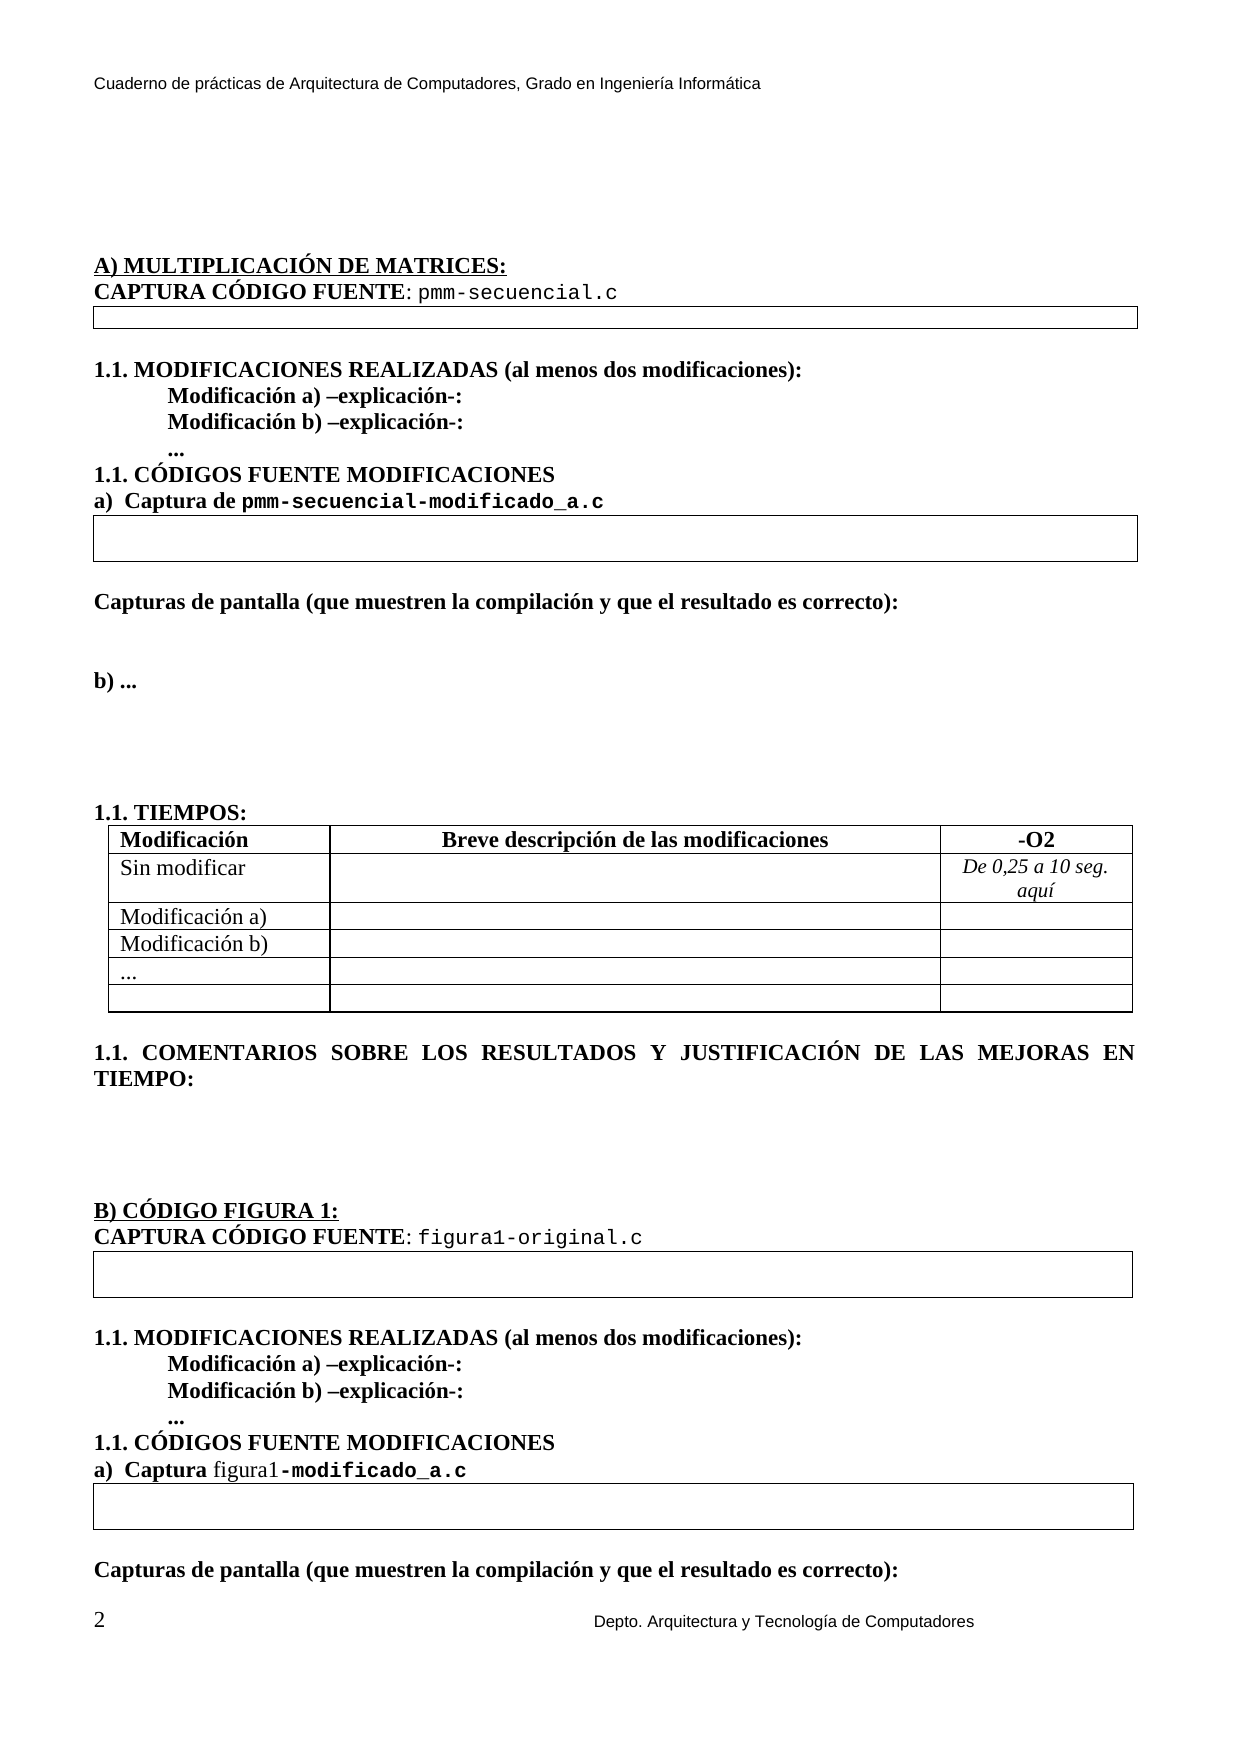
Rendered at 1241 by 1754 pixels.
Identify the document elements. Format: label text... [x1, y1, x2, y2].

text Capturas de pantalla (que muestren la compilación y que el resultado es correcto): [94, 588, 1136, 614]
text 1.1. COMENTARIOS SOBRE LOS RESULTADOS Y JUSTIFICACIÓN DE LAS MEJORAS EN TIEMPO: [94, 1039, 1136, 1092]
text b) ... [94, 667, 1136, 693]
table_cell [941, 903, 1132, 929]
text CAPTURA CÓDIGO FUENTE: pmm-secuencial.c [94, 278, 1136, 306]
table_cell [941, 958, 1132, 984]
text 1.1. TIEMPOS: [94, 799, 1136, 825]
table_cell ... [109, 958, 329, 984]
table_header [94, 1252, 1132, 1297]
table_cell [109, 985, 329, 1011]
text CAPTURA CÓDIGO FUENTE: figura1-original.c [94, 1223, 1136, 1251]
text B) CÓDIGO FIGURA 1: [94, 1197, 1136, 1223]
text ... [94, 1403, 1136, 1429]
table_cell [941, 985, 1132, 1011]
table_header Modificación [109, 826, 329, 853]
table_cell [331, 854, 940, 902]
table_cell Modificación a) [109, 903, 329, 929]
text 1.1. CÓDIGOS FUENTE MODIFICACIONES [94, 461, 1136, 487]
table_cell [331, 903, 940, 929]
text Capturas de pantalla (que muestren la compilación y que el resultado es correcto): [94, 1556, 1136, 1583]
table_cell [941, 930, 1132, 957]
text A) MULTIPLICACIÓN DE MATRICES: [94, 252, 1136, 278]
text Modificación a) –explicación-: [94, 382, 1136, 408]
table_header -O2 [941, 826, 1132, 853]
table_cell De 0,25 a 10 seg. aquí [941, 854, 1132, 902]
table_cell [331, 958, 940, 984]
table_header [94, 516, 1137, 561]
text Modificación b) –explicación-: [94, 1377, 1136, 1403]
text ... [94, 435, 1136, 461]
text Modificación b) –explicación-: [94, 408, 1136, 435]
text Modificación a) –explicación-: [94, 1350, 1136, 1377]
table_cell Sin modificar [109, 854, 329, 902]
text 1.1. MODIFICACIONES REALIZADAS (al menos dos modificaciones): [94, 1324, 1136, 1350]
table_header [94, 307, 1137, 328]
text 1.1. MODIFICACIONES REALIZADAS (al menos dos modificaciones): [94, 356, 1136, 382]
table_header [94, 1484, 1133, 1529]
table_header Breve descripción de las modificaciones [331, 826, 940, 853]
table_cell [331, 985, 940, 1011]
text a) Captura de pmm-secuencial-modificado_a.c [94, 487, 1136, 515]
table_cell [331, 930, 940, 957]
text a) Captura figura1-modificado_a.c [94, 1456, 1136, 1483]
text 1.1. CÓDIGOS FUENTE MODIFICACIONES [94, 1429, 1136, 1456]
table_cell Modificación b) [109, 930, 329, 957]
